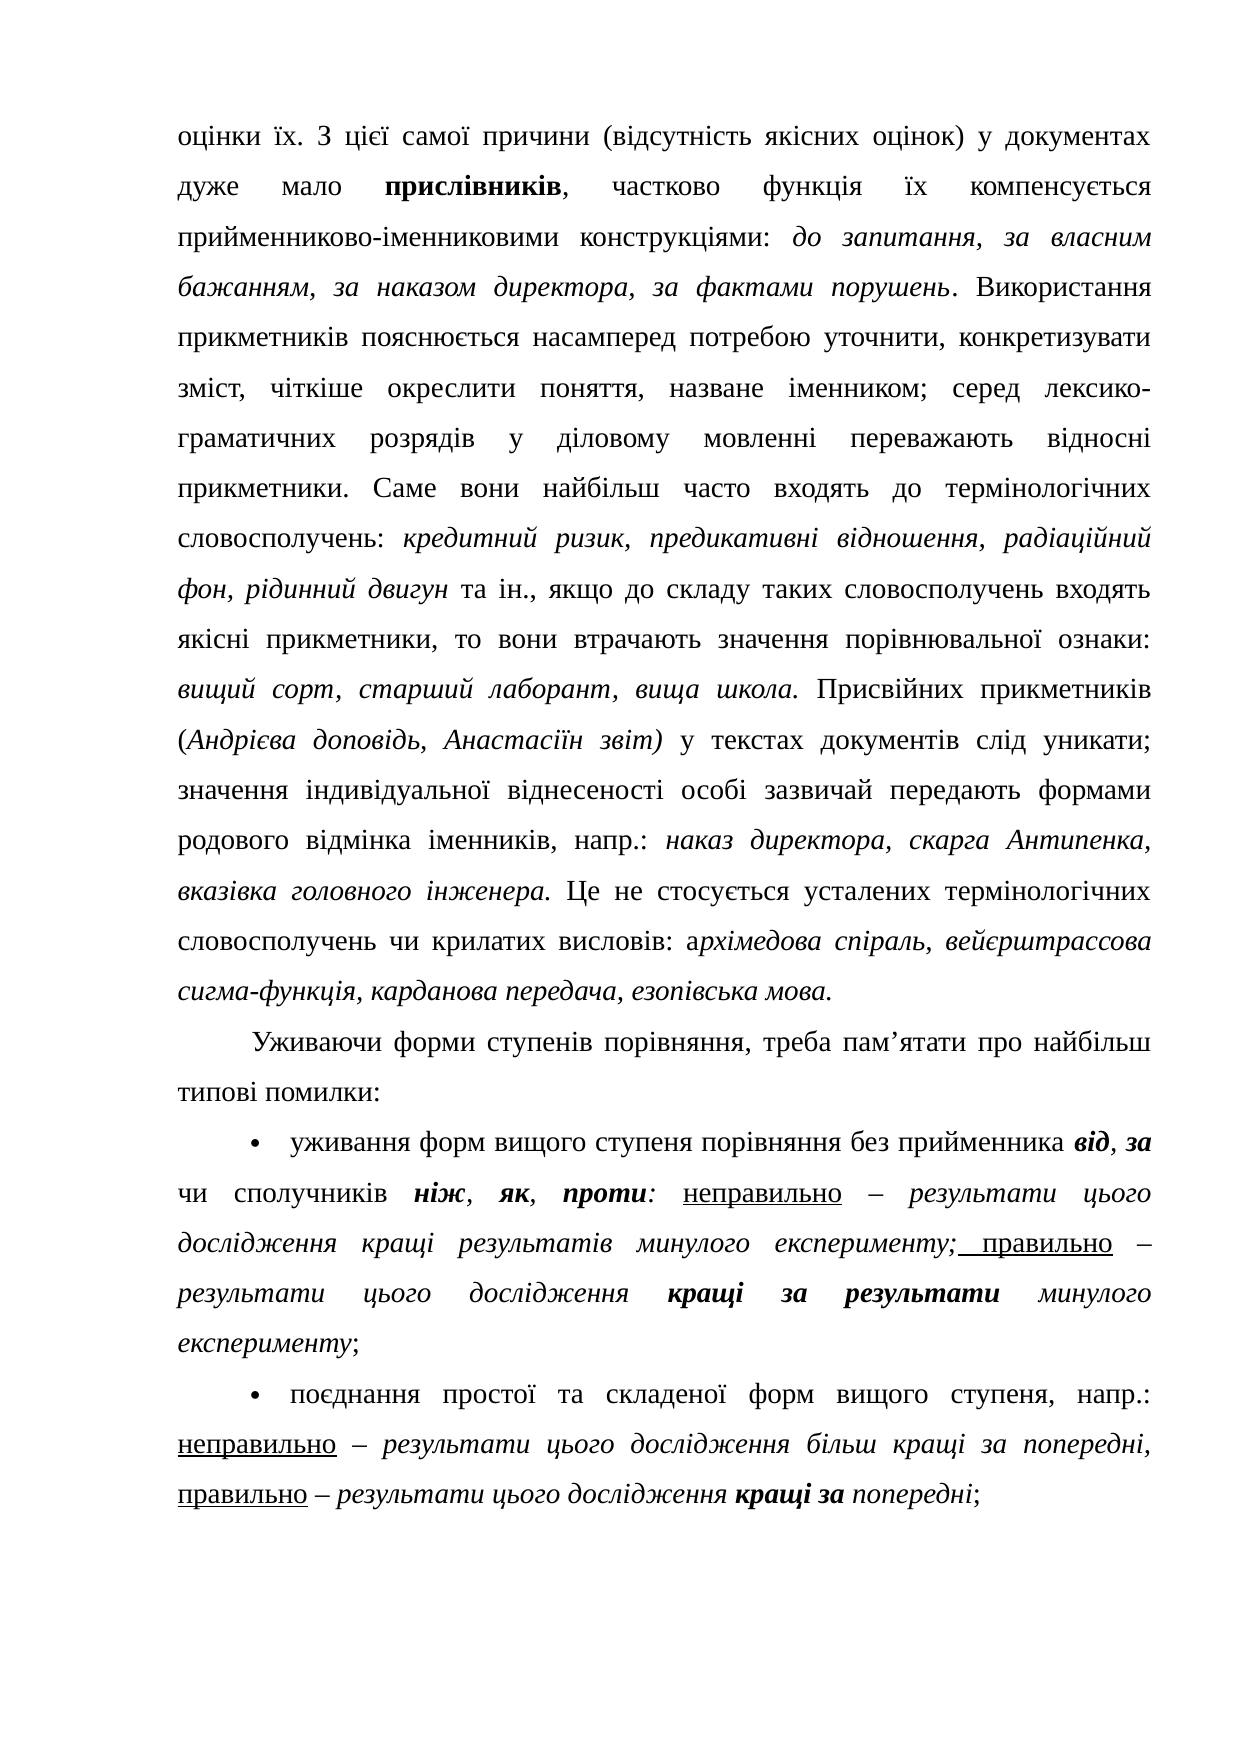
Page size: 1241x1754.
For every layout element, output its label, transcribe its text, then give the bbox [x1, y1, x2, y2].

list уживання форм вищого ступеня порівняння без прийменника від, за чи сполучників ніж, як, проти: неправильно – результати цього дослідження кращі результатів минулого експерименту; правильно – результати цього дослідження кращі за результати минулого експерименту; [177, 1124, 1152, 1359]
text Уживаючи форми ступенів порівняння, треба пам’ятати про найбільш типові помилки: [177, 1024, 1152, 1108]
text оцінки їх. З цієї самої причини (відсутність якісних оцінок) у документах дуже мало прислівників, частково функція їх компенсується прийменниково-іменниковими конструкціями: до запитання, за власним бажанням, за наказом директора, за фактами порушень. Використання прикметників пояснюється насамперед потребою уточнити, конкретизувати зміст, чіткіше окреслити поняття, назване іменником; серед лексико-граматичних розрядів у діловому мовленні переважають відносні прикметники. Саме вони найбільш часто входять до термінологічних словосполучень: кредитний ризик, предикативні відношення, радіаційний фон, рідинний двигун та ін., якщо до складу таких словосполучень входять якісні прикметники, то вони втрачають значення порівнювальної ознаки: вищий сорт, старший лаборант, вища школа. Присвійних прикметників (Андрієва доповідь, Анастасіїн звіт) у текстах документів слід уникати; значення індивідуальної віднесеності особі зазвичай передають формами родового відмінка іменників, напр.: наказ директора, скарга Антипенка, вказівка головного інженера. Це не стосується усталених термінологічних словосполучень чи крилатих висловів: архімедова спіраль, вейєрштрассова сигма-функція, карданова передача, езопівська мова. [177, 118, 1152, 1007]
list поєднання простої та складеної форм вищого ступеня, напр.: неправильно – результати цього дослідження більш кращі за попередні, правильно – результати цього дослідження кращі за попередні; [177, 1376, 1152, 1510]
